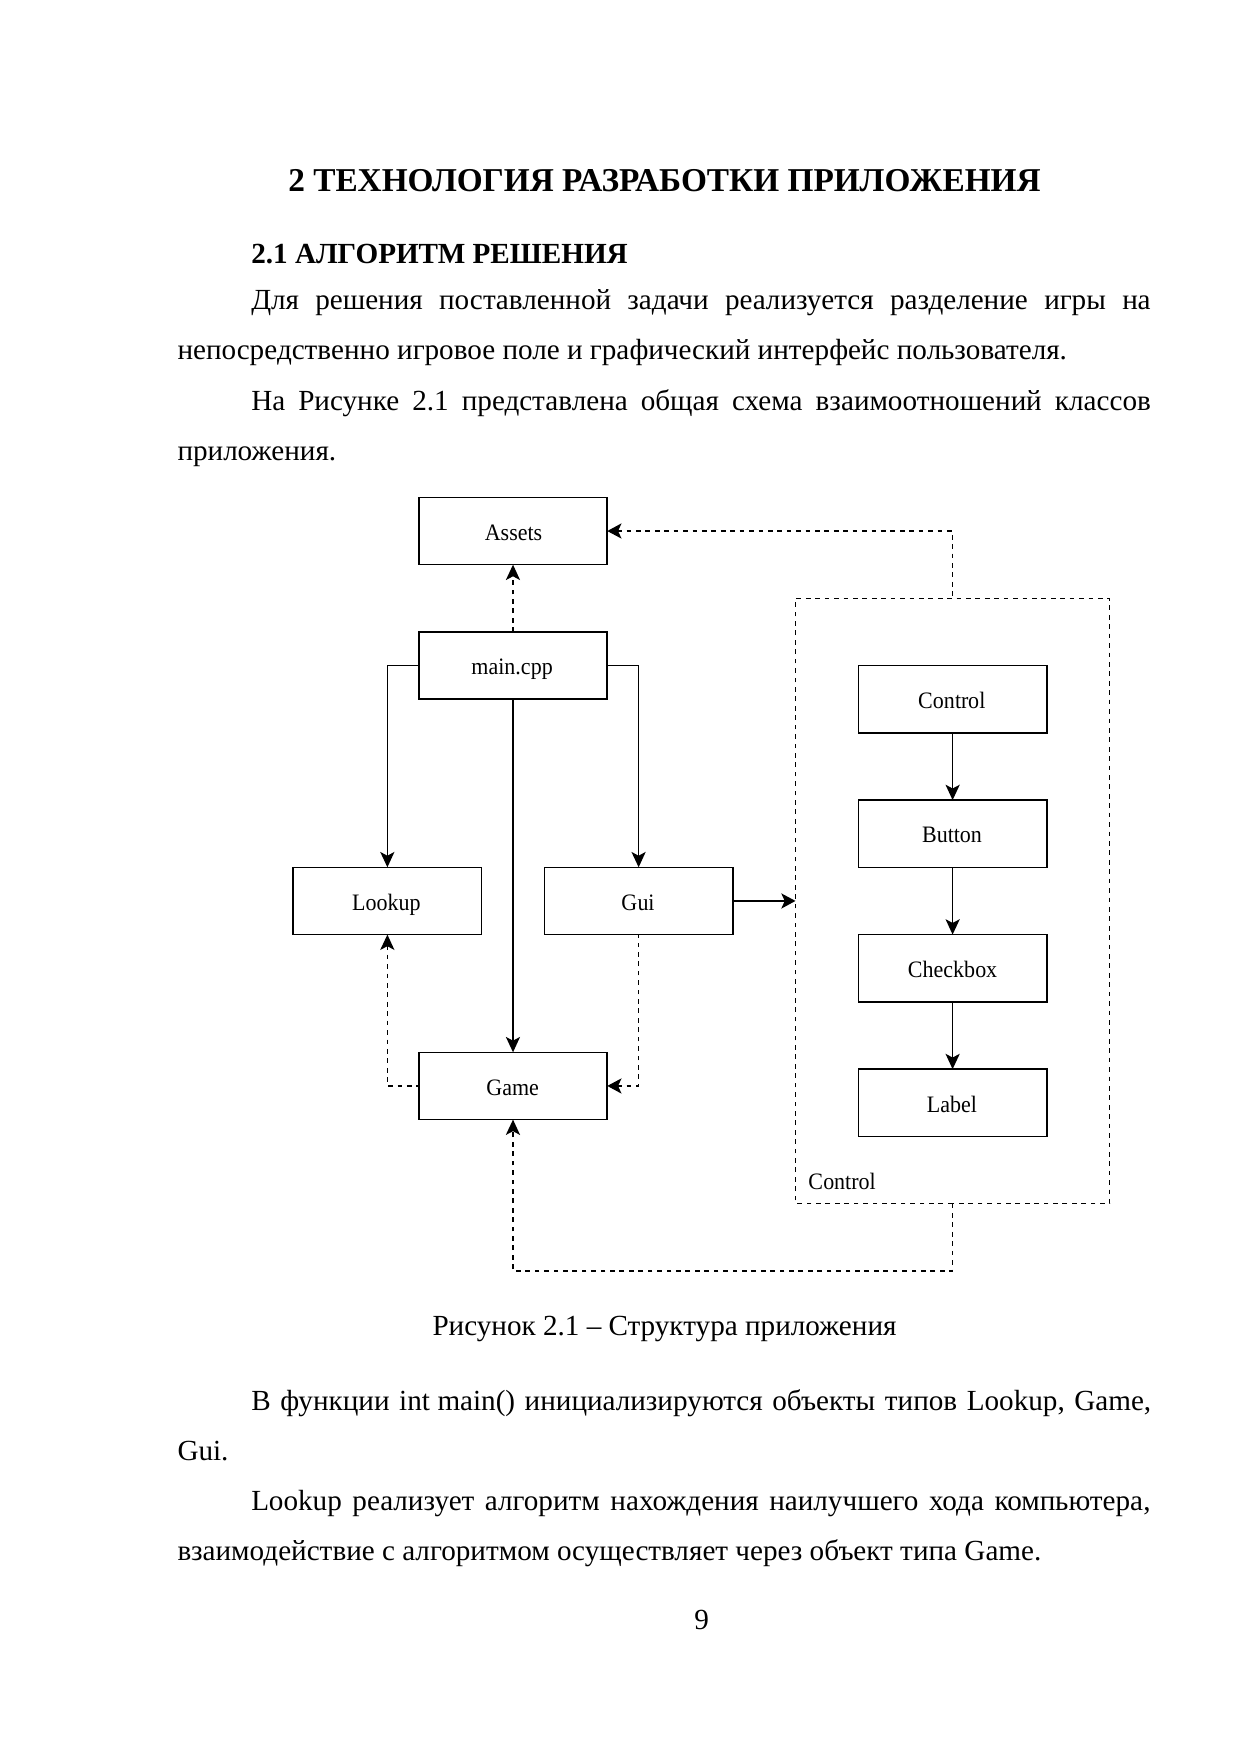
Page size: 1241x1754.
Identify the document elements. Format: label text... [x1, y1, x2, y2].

text В функции int main() инициализируются объекты типов Lookup, Game, Gui. [177, 483, 1152, 1466]
text Для решения поставленной задачи реализуется разделение игры на непосредственно игровое поле и графический интерфейс пользователя. [177, 282, 1152, 366]
text Lookup реализует алгоритм нахождения наилучшего хода компьютера, взаимодействие с алгоритмом осуществляет через объект типа Game. [177, 1483, 1152, 1567]
text На Рисунке 2.1 представлена общая схема взаимоотношений классов приложения. [177, 383, 1152, 466]
subtitle 2.1 Алгоритм решения [177, 236, 1152, 269]
text Рисунок 2.1 – Структура приложения [188, 496, 1141, 1342]
subtitle 2 Технология разработки приложения [177, 160, 1152, 198]
